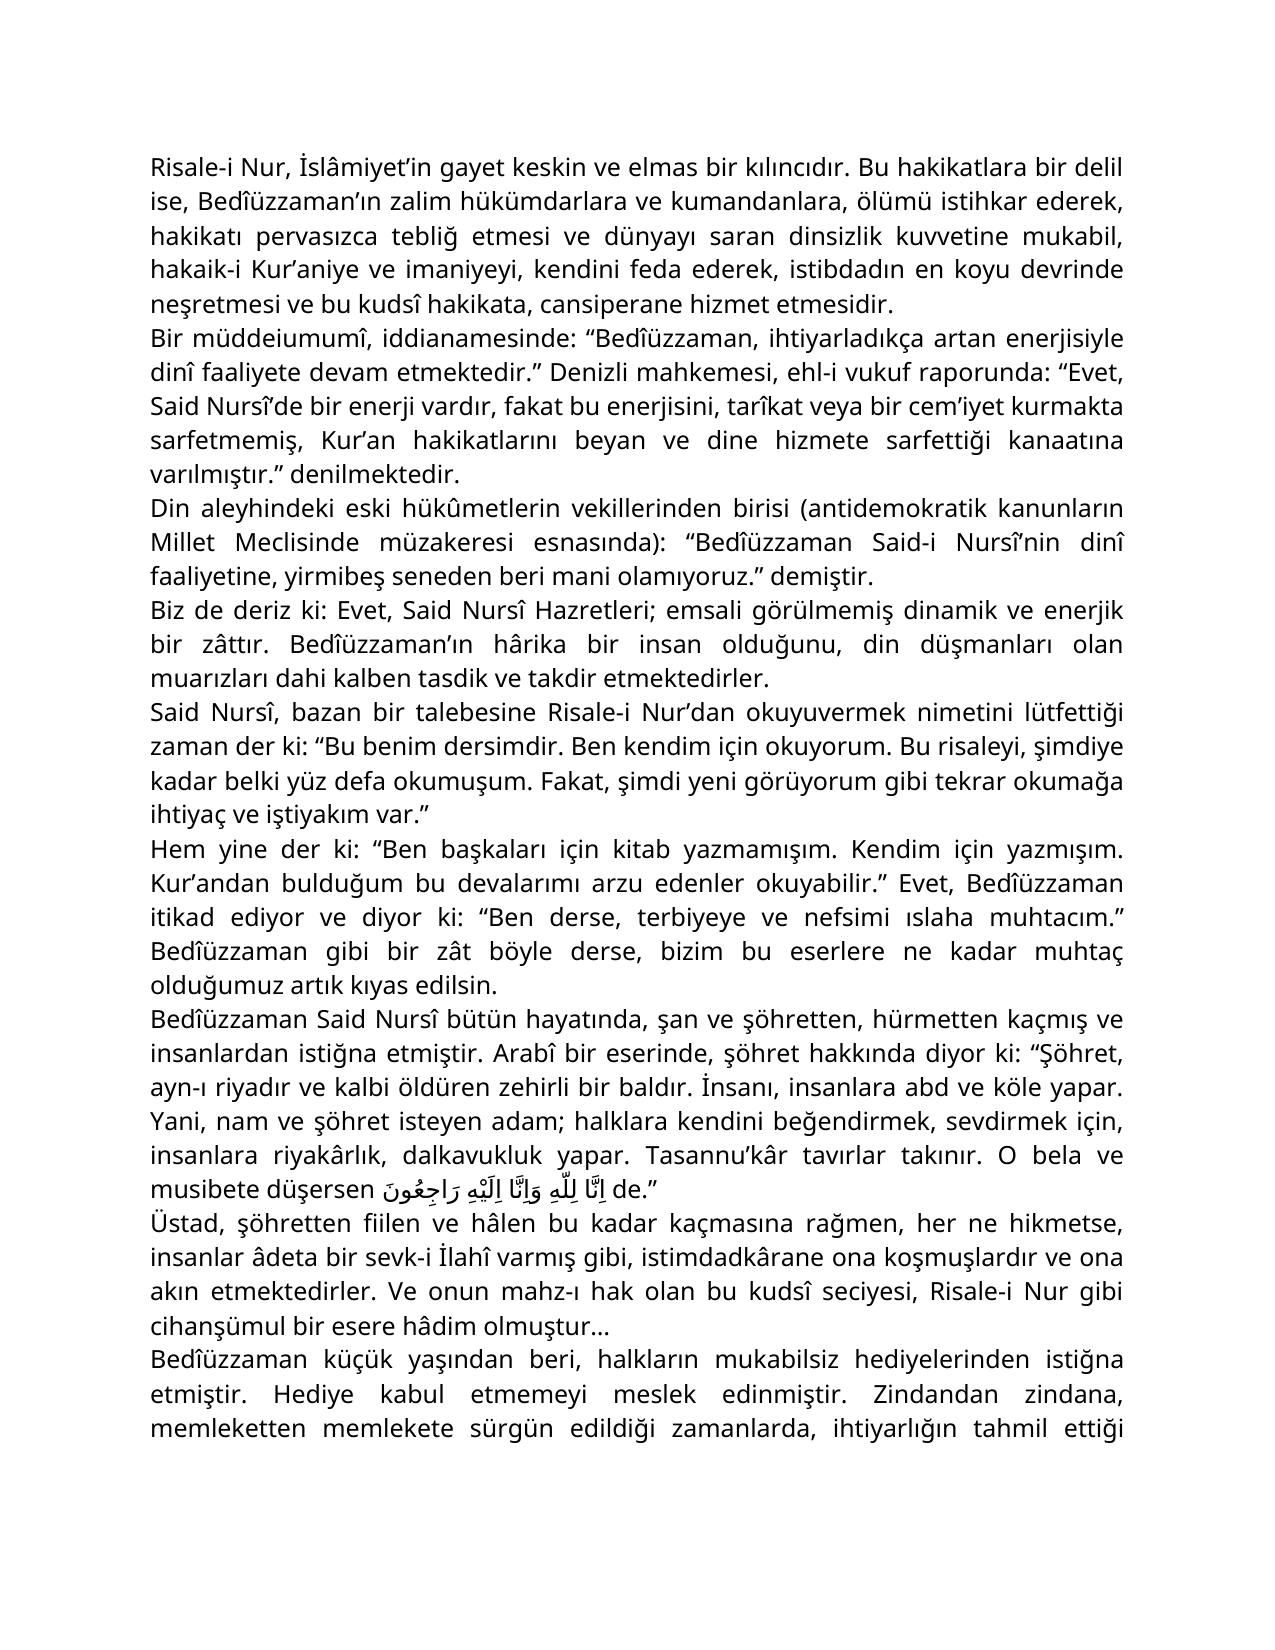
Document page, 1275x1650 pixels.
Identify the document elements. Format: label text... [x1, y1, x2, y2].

text Bedîüzzaman Said Nursî bütün hayatında, şan ve şöhretten, hürmetten kaçmış ve insanlardan istiğna etmiştir. Arabî bir eserinde, şöhret hakkında diyor ki: “Şöhret, ayn-ı riyadır ve kalbi öldüren zehirli bir baldır. İnsanı, insanlara abd ve köle yapar. Yani, nam ve şöhret isteyen adam; halklara kendini beğendirmek, sevdirmek için, insanlara riyakârlık, dalkavukluk yapar. Tasannu’kâr tavırlar takınır. O bela ve musibete düşersen اِنَّا لِلّهِ وَاِنَّا اِلَيْهِ رَاجِعُونَ de.” [150, 1002, 1125, 1206]
text Bedîüzzaman küçük yaşından beri, halkların mukabilsiz hediyelerinden istiğna etmiştir. Hediye kabul etmemeyi meslek edinmiştir. Zindandan zindana, memleketten memlekete sürgün edildiği zamanlarda, ihtiyarlığın tahmil ettiği [150, 1342, 1125, 1444]
text Bir müddeiumumî, iddianamesinde: “Bedîüzzaman, ihtiyarladıkça artan enerjisiyle dinî faaliyete devam etmektedir.” Denizli mahkemesi, ehl-i vukuf raporunda: “Evet, Said Nursî’de bir enerji vardır, fakat bu enerjisini, tarîkat veya bir cem’iyet kurmakta sarfetmemiş, Kur’an hakikatlarını beyan ve dine hizmete sarfettiği kanaatına varılmıştır.” denilmektedir. [150, 320, 1125, 491]
text Biz de deriz ki: Evet, Said Nursî Hazretleri; emsali görülmemiş dinamik ve enerjik bir zâttır. Bedîüzzaman’ın hârika bir insan olduğunu, din düşmanları olan muarızları dahi kalben tasdik ve takdir etmektedirler. [150, 593, 1125, 695]
text Said Nursî, bazan bir talebesine Risale-i Nur’dan okuyuvermek nimetini lütfettiği zaman der ki: “Bu benim dersimdir. Ben kendim için okuyorum. Bu risaleyi, şimdiye kadar belki yüz defa okumuşum. Fakat, şimdi yeni görüyorum gibi tekrar okumağa ihtiyaç ve iştiyakım var.” [150, 695, 1125, 831]
text Din aleyhindeki eski hükûmetlerin vekillerinden birisi (antidemokratik kanunların Millet Meclisinde müzakeresi esnasında): “Bedîüzzaman Said-i Nursî’nin dinî faaliyetine, yirmibeş seneden beri mani olamıyoruz.” demiştir. [150, 491, 1125, 593]
text Hem yine der ki: “Ben başkaları için kitab yazmamışım. Kendim için yazmışım. Kur’andan bulduğum bu devalarımı arzu edenler okuyabilir.” Evet, Bedîüzzaman itikad ediyor ve diyor ki: “Ben derse, terbiyeye ve nefsimi ıslaha muhtacım.” Bedîüzzaman gibi bir zât böyle derse, bizim bu eserlere ne kadar muhtaç olduğumuz artık kıyas edilsin. [150, 831, 1125, 1002]
text Risale-i Nur, İslâmiyet’in gayet keskin ve elmas bir kılıncıdır. Bu hakikatlara bir delil ise, Bedîüzzaman’ın zalim hükümdarlara ve kumandanlara, ölümü istihkar ederek, hakikatı pervasızca tebliğ etmesi ve dünyayı saran dinsizlik kuvvetine mukabil, hakaik-i Kur’aniye ve imaniyeyi, kendini feda ederek, istibdadın en koyu devrinde neşretmesi ve bu kudsî hakikata, cansiperane hizmet etmesidir. [150, 150, 1125, 320]
text Üstad, şöhretten fiilen ve hâlen bu kadar kaçmasına rağmen, her ne hikmetse, insanlar âdeta bir sevk-i İlahî varmış gibi, istimdadkârane ona koşmuşlardır ve ona akın etmektedirler. Ve onun mahz-ı hak olan bu kudsî seciyesi, Risale-i Nur gibi cihanşümul bir esere hâdim olmuştur… [150, 1206, 1125, 1342]
